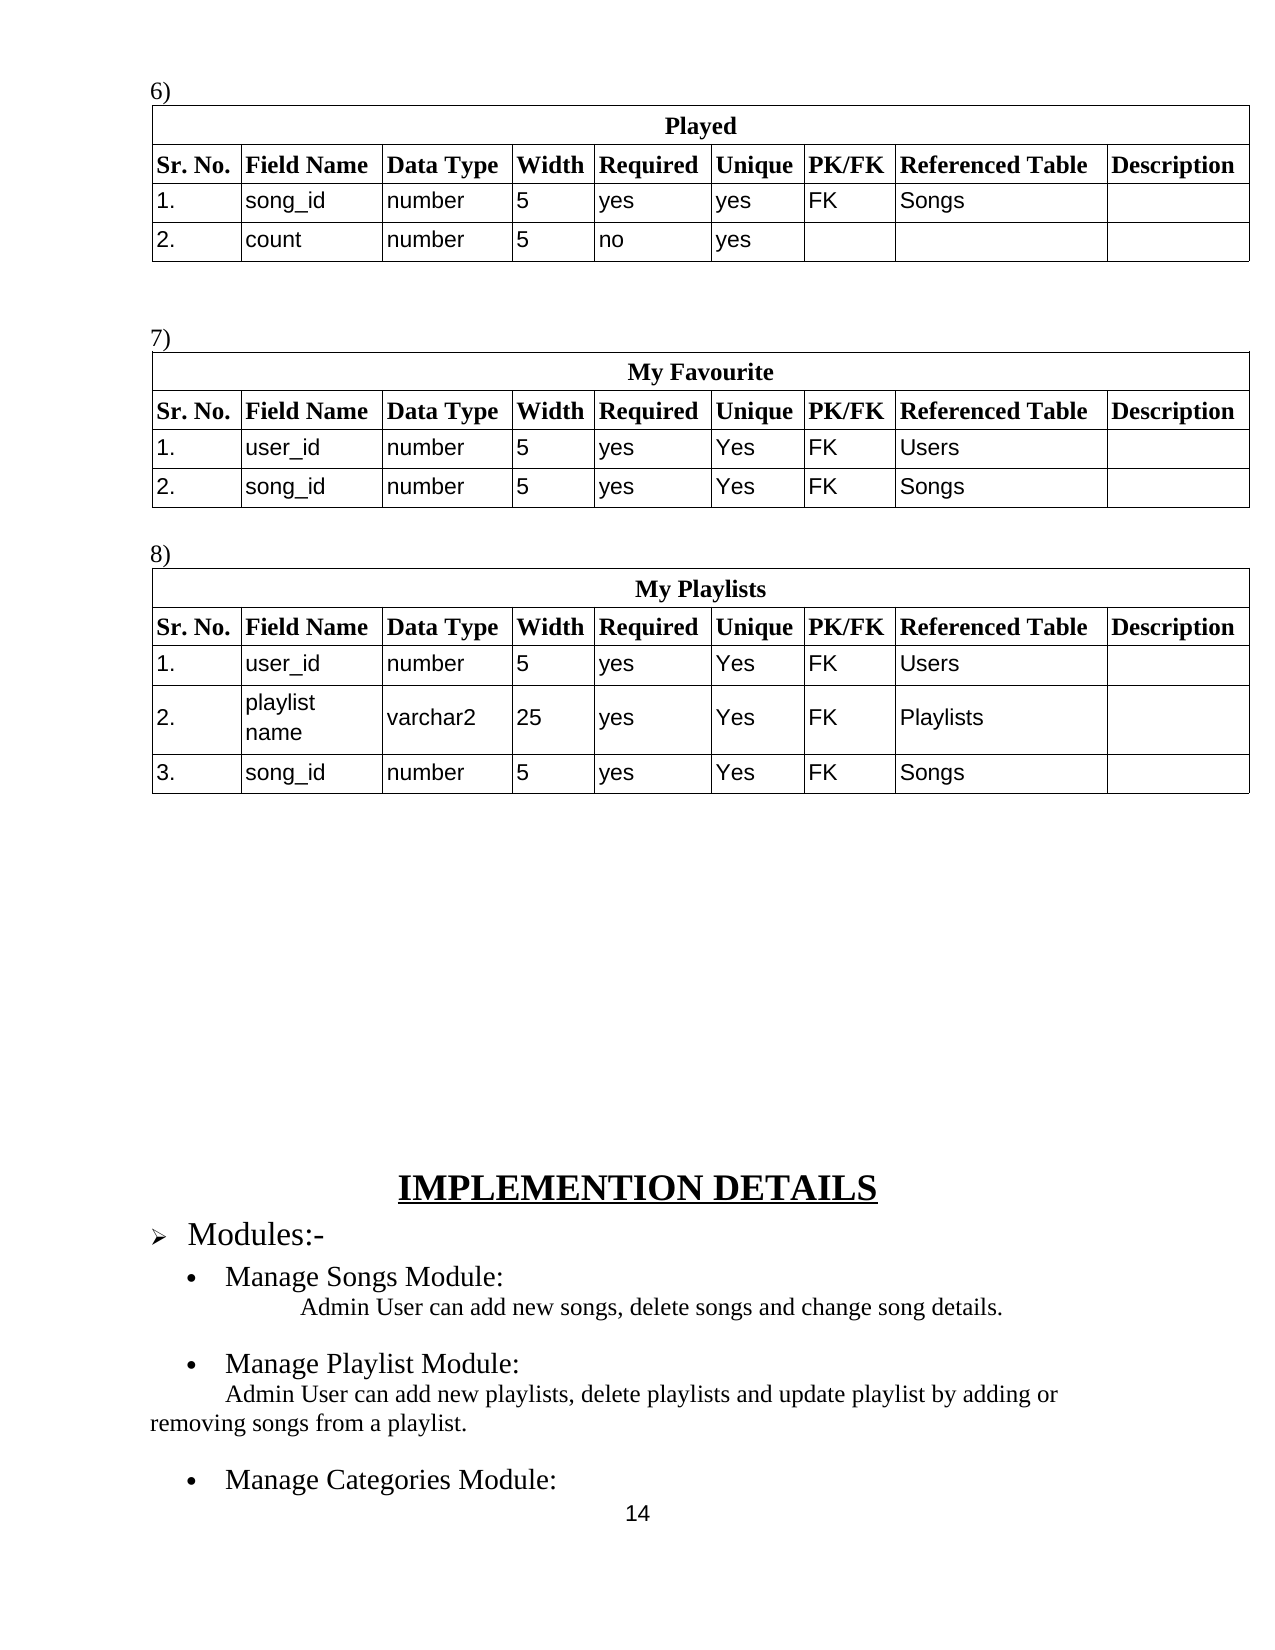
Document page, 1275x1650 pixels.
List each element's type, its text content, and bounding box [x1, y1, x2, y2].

table_cell 5 [513, 755, 594, 793]
table_cell no [595, 223, 711, 261]
table_cell Referenced Table [896, 391, 1107, 429]
table_cell 1. [153, 184, 241, 222]
table_cell number [383, 184, 512, 222]
table_cell song_id [242, 755, 382, 793]
table_cell 5 [513, 469, 594, 507]
table_cell [1108, 755, 1249, 793]
table_cell [1108, 430, 1249, 468]
table_header My Playlists [153, 569, 1249, 607]
text IMPLEMENTION DETAILS [150, 1165, 1125, 1208]
text 7) [150, 321, 1125, 351]
table_cell number [383, 223, 512, 261]
table_cell [896, 223, 1107, 261]
table_cell PK/FK [805, 145, 895, 183]
table_cell Required [595, 145, 711, 183]
table_cell Width [513, 608, 594, 645]
table_cell Width [513, 391, 594, 429]
list Admin User can add new songs, delete songs and change song details. [300, 1292, 1125, 1321]
table_cell FK [805, 646, 895, 684]
table_cell 25 [513, 686, 594, 754]
table_cell playlist name [242, 686, 382, 754]
table_cell FK [805, 430, 895, 468]
table_cell Sr. No. [153, 145, 241, 183]
table_cell yes [595, 755, 711, 793]
table_header Played [153, 106, 1249, 144]
table_cell PK/FK [805, 391, 895, 429]
table_cell Yes [712, 755, 804, 793]
table_cell Yes [712, 646, 804, 684]
table_cell number [383, 646, 512, 684]
table_cell 3. [153, 755, 241, 793]
table_cell Required [595, 608, 711, 645]
table_cell Data Type [383, 608, 512, 645]
table_cell song_id [242, 469, 382, 507]
table_cell Yes [712, 469, 804, 507]
table_header My Favourite [153, 353, 1249, 390]
table_cell Users [896, 430, 1107, 468]
table_cell 5 [513, 646, 594, 684]
table_cell Songs [896, 184, 1107, 222]
table_cell Yes [712, 430, 804, 468]
table_cell Data Type [383, 391, 512, 429]
table_cell [805, 223, 895, 261]
table_cell Yes [712, 686, 804, 754]
table_cell PK/FK [805, 608, 895, 645]
table_cell yes [595, 430, 711, 468]
text 8) [150, 538, 1125, 568]
table_cell Unique [712, 608, 804, 645]
table_cell Description [1108, 145, 1249, 183]
table_cell Field Name [242, 145, 382, 183]
list Modules:- [150, 1214, 1125, 1253]
table_cell Field Name [242, 608, 382, 645]
table_cell number [383, 430, 512, 468]
table_cell Unique [712, 391, 804, 429]
table_cell user_id [242, 430, 382, 468]
table_cell 1. [153, 430, 241, 468]
table_cell Width [513, 145, 594, 183]
table_cell yes [595, 184, 711, 222]
table_cell 2. [153, 686, 241, 754]
table_cell yes [595, 469, 711, 507]
table_cell [1108, 184, 1249, 222]
table_cell Referenced Table [896, 145, 1107, 183]
table_cell [1108, 469, 1249, 507]
table_cell Data Type [383, 145, 512, 183]
table_cell FK [805, 184, 895, 222]
table_cell Sr. No. [153, 608, 241, 645]
table_cell 5 [513, 430, 594, 468]
table_cell yes [595, 646, 711, 684]
table_cell [1108, 686, 1249, 754]
table_cell Description [1108, 391, 1249, 429]
table_cell number [383, 755, 512, 793]
table_cell FK [805, 686, 895, 754]
list Admin User can add new playlists, delete playlists and update playlist by adding or removing songs from a playlist. [150, 1379, 1125, 1437]
table_cell Playlists [896, 686, 1107, 754]
table_cell song_id [242, 184, 382, 222]
list Manage Playlist Module: [187, 1346, 1125, 1379]
table_cell 2. [153, 223, 241, 261]
table_cell yes [712, 223, 804, 261]
table_cell [1108, 646, 1249, 684]
table_cell number [383, 469, 512, 507]
table_cell Users [896, 646, 1107, 684]
table_cell Referenced Table [896, 608, 1107, 645]
table_cell 5 [513, 184, 594, 222]
table_cell yes [595, 686, 711, 754]
list Manage Categories Module: [187, 1462, 1125, 1496]
table_cell yes [712, 184, 804, 222]
table_cell 2. [153, 469, 241, 507]
table_cell count [242, 223, 382, 261]
table_cell 5 [513, 223, 594, 261]
table_cell Unique [712, 145, 804, 183]
table_cell FK [805, 755, 895, 793]
table_cell Sr. No. [153, 391, 241, 429]
table_cell Required [595, 391, 711, 429]
table_cell 1. [153, 646, 241, 684]
table_cell varchar2 [383, 686, 512, 754]
text 6) [150, 75, 1125, 105]
table_cell Field Name [242, 391, 382, 429]
table_cell FK [805, 469, 895, 507]
table_cell Songs [896, 755, 1107, 793]
table_cell Description [1108, 608, 1249, 645]
table_cell user_id [242, 646, 382, 684]
list Manage Songs Module: [187, 1259, 1125, 1292]
table_cell Songs [896, 469, 1107, 507]
table_cell [1108, 223, 1249, 261]
